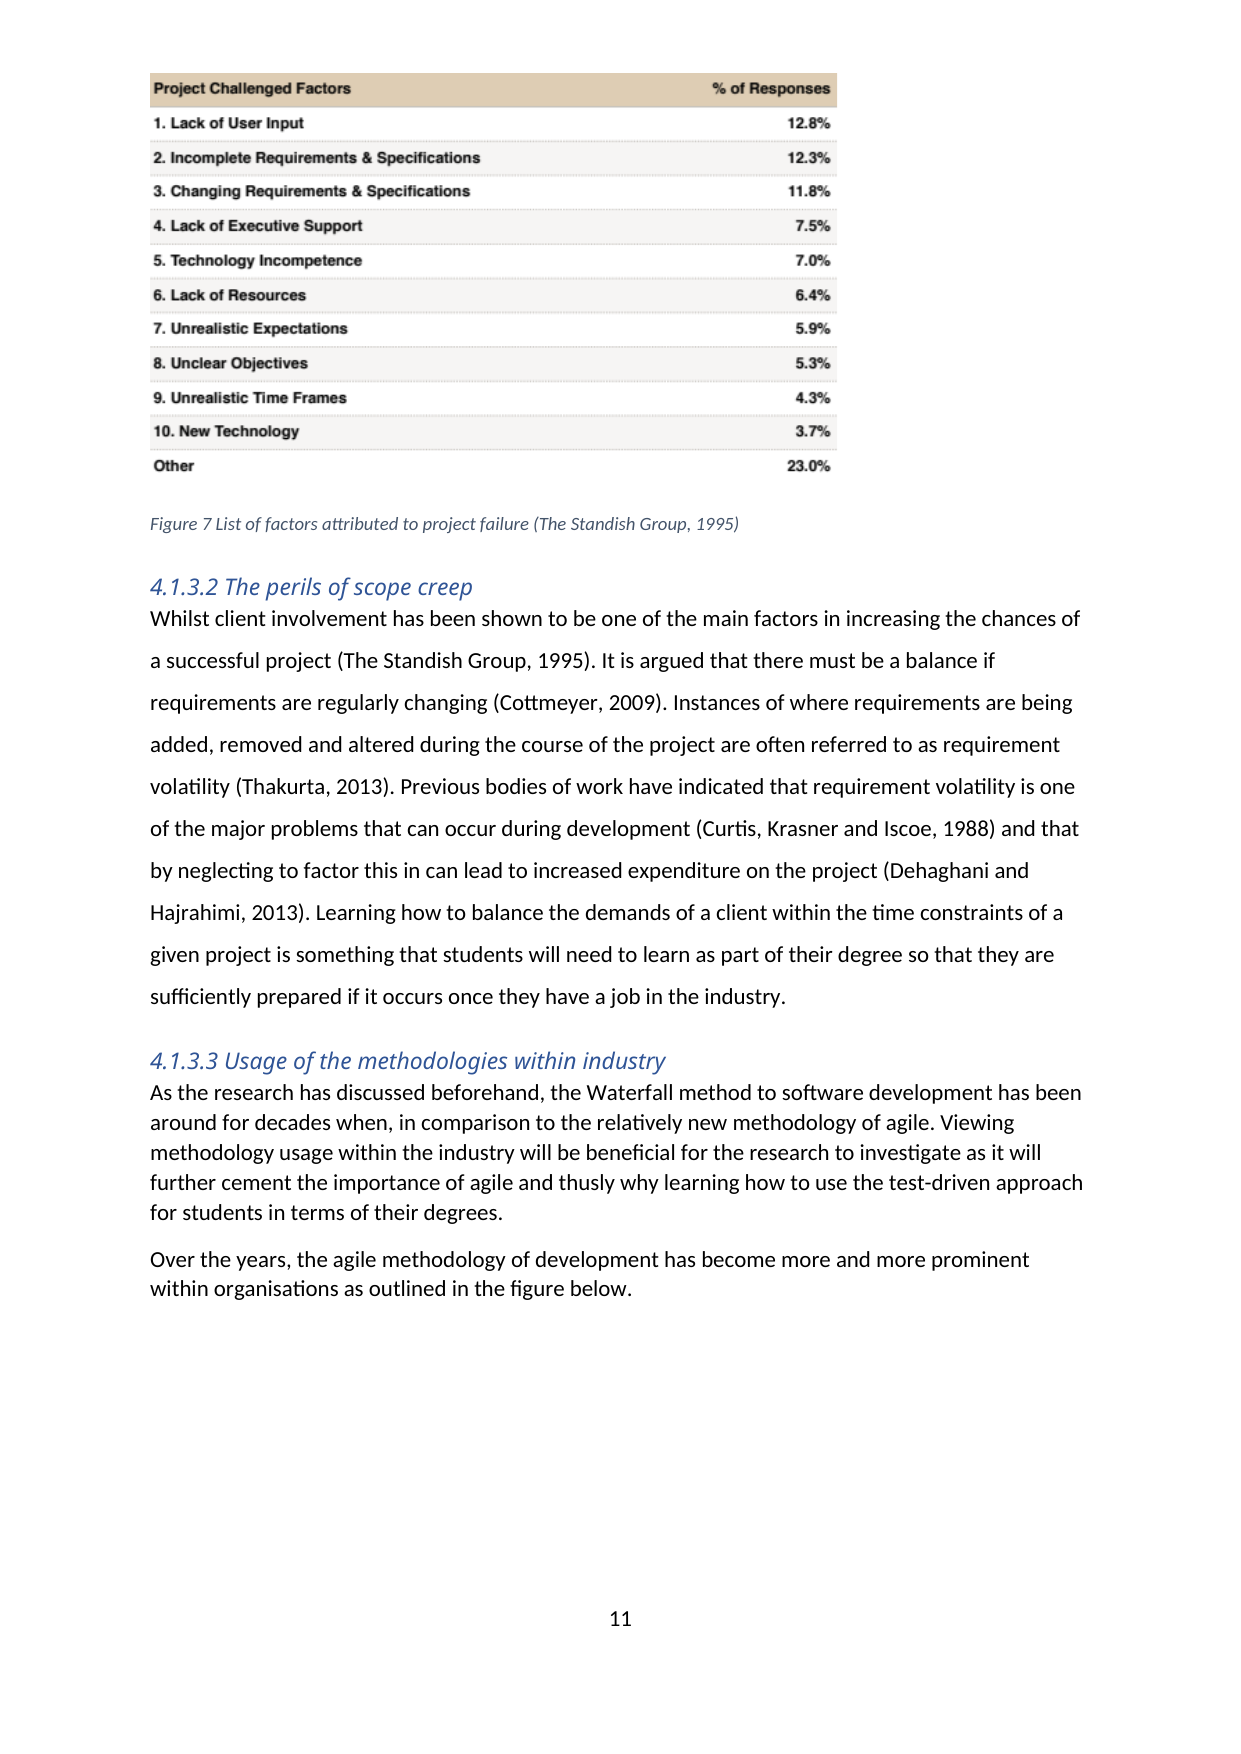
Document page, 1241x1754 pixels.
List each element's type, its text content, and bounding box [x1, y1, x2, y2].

text As the research has discussed beforehand, the Waterfall method to software development has been around for decades when, in comparison to the relatively new methodology of agile. Viewing methodology usage within the industry will be beneficial for the research to investigate as it will further cement the importance of agile and thusly why learning how to use the test-driven approach for students in terms of their degrees. [150, 1078, 1090, 1226]
text Over the years, the agile methodology of development has become more and more prominent within organisations as outlined in the figure below. [150, 1245, 1090, 1303]
text Whilst client involvement has been shown to be one of the main factors in increasing the chances of a successful project (The Standish Group, 1995). It is argued that there must be a balance if requirements are regularly changing (Cottmeyer, 2009). Instances of where requirements are being added, removed and altered during the course of the project are often referred to as requirement volatility (Thakurta, 2013). Previous bodies of work have indicated that requirement volatility is one of the major problems that can occur during development (Curtis, Krasner and Iscoe, 1988) and that by neglecting to factor this in can lead to increased expenditure on the project (Dehaghani and Hajrahimi, 2013). Learning how to balance the demands of a client within the time constraints of a given project is something that students will need to learn as part of their degree so that they are sufficiently prepared if it occurs once they have a job in the industry. [150, 604, 1090, 1010]
subtitle 4.1.3.3 Usage of the methodologies within industry [150, 1045, 1090, 1076]
subtitle 4.1.3.2 The perils of scope creep [150, 571, 1090, 602]
text Figure 7 List of factors attributed to project failure (The Standish Group, 1995) [150, 512, 1090, 534]
